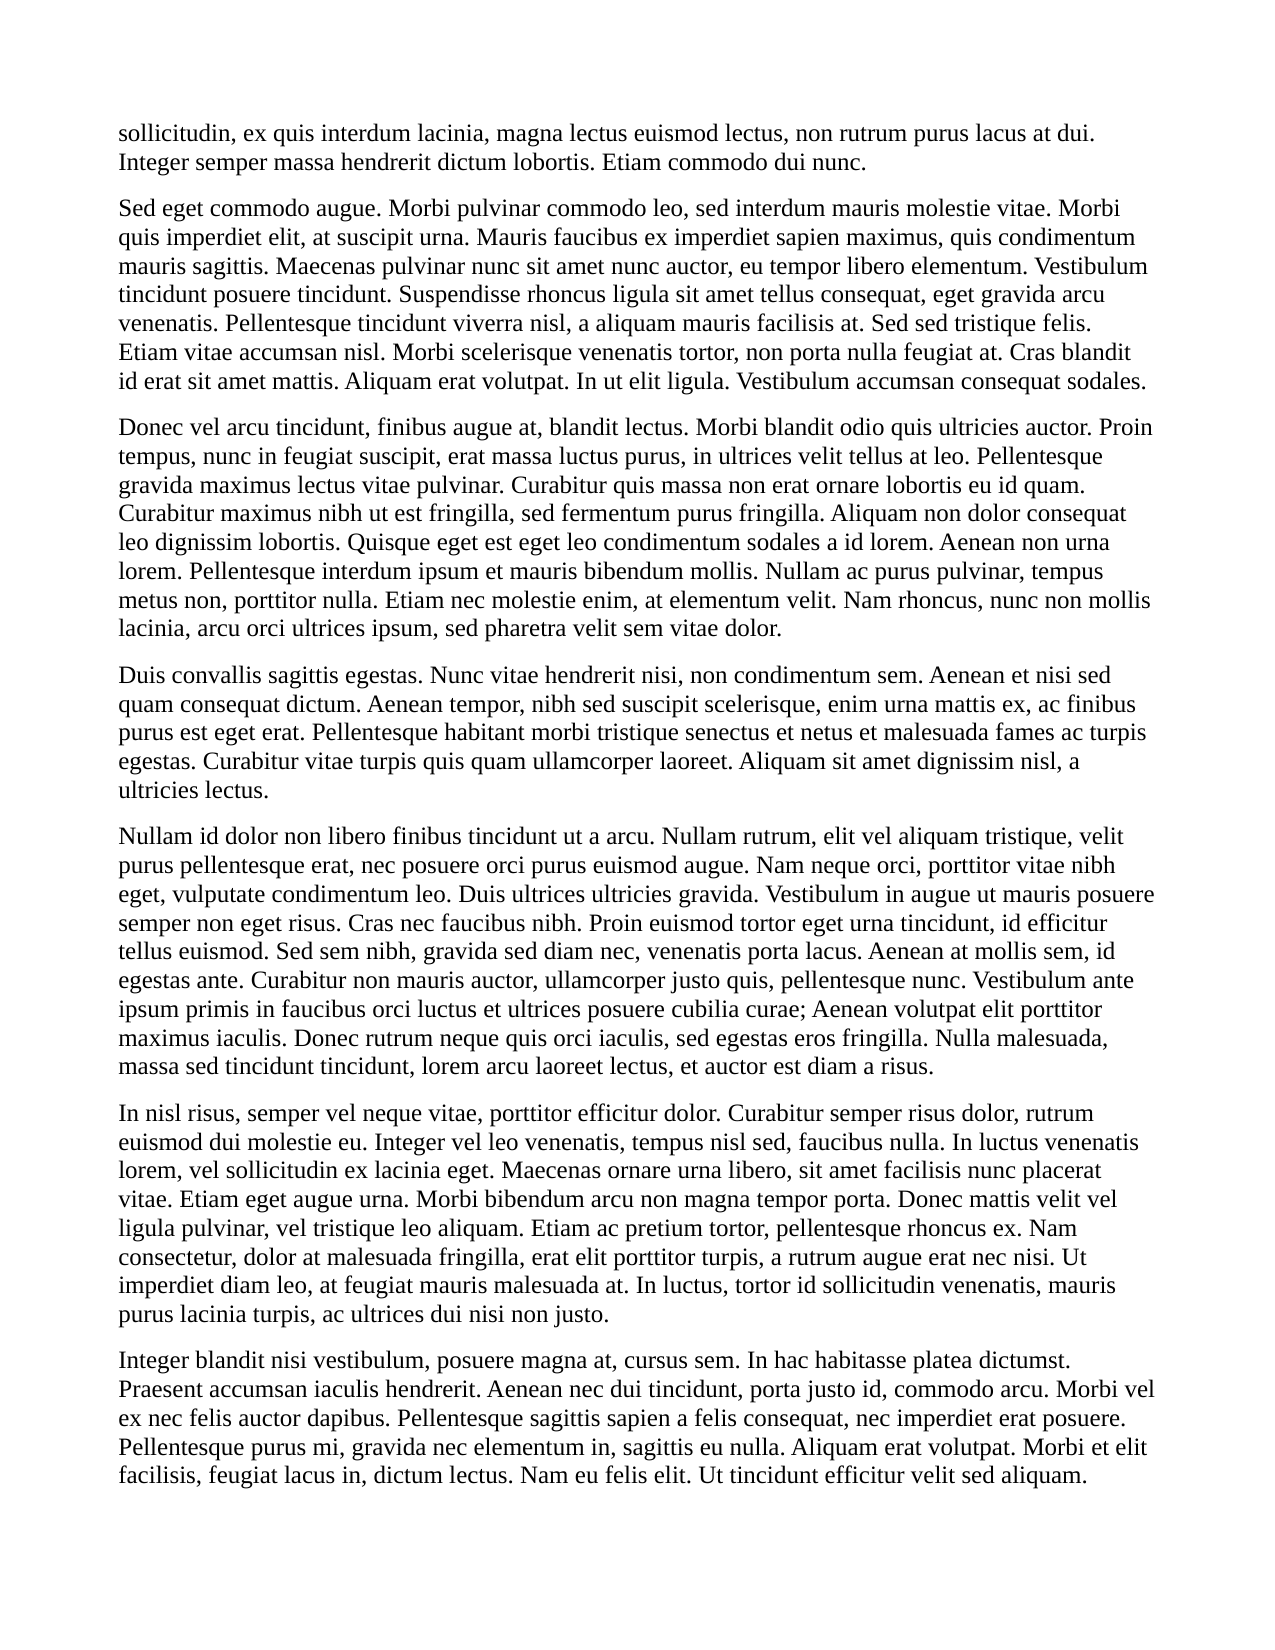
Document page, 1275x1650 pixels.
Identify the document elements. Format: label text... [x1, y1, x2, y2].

text In nisl risus, semper vel neque vitae, porttitor efficitur dolor. Curabitur semper risus dolor, rutrum euismod dui molestie eu. Integer vel leo venenatis, tempus nisl sed, faucibus nulla. In luctus venenatis lorem, vel sollicitudin ex lacinia eget. Maecenas ornare urna libero, sit amet facilisis nunc placerat vitae. Etiam eget augue urna. Morbi bibendum arcu non magna tempor porta. Donec mattis velit vel ligula pulvinar, vel tristique leo aliquam. Etiam ac pretium tortor, pellentesque rhoncus ex. Nam consectetur, dolor at malesuada fringilla, erat elit porttitor turpis, a rutrum augue erat nec nisi. Ut imperdiet diam leo, at feugiat mauris malesuada at. In luctus, tortor id sollicitudin venenatis, mauris purus lacinia turpis, ac ultrices dui nisi non justo. [118, 1098, 1157, 1328]
text Sed eget commodo augue. Morbi pulvinar commodo leo, sed interdum mauris molestie vitae. Morbi quis imperdiet elit, at suscipit urna. Mauris faucibus ex imperdiet sapien maximus, quis condimentum mauris sagittis. Maecenas pulvinar nunc sit amet nunc auctor, eu tempor libero elementum. Vestibulum tincidunt posuere tincidunt. Suspendisse rhoncus ligula sit amet tellus consequat, eget gravida arcu venenatis. Pellentesque tincidunt viverra nisl, a aliquam mauris facilisis at. Sed sed tristique felis. Etiam vitae accumsan nisl. Morbi scelerisque venenatis tortor, non porta nulla feugiat at. Cras blandit id erat sit amet mattis. Aliquam erat volutpat. In ut elit ligula. Vestibulum accumsan consequat sodales. [118, 193, 1157, 394]
text sollicitudin, ex quis interdum lacinia, magna lectus euismod lectus, non rutrum purus lacus at dui. Integer semper massa hendrerit dictum lobortis. Etiam commodo dui nunc. [118, 118, 1157, 176]
text Donec vel arcu tincidunt, finibus augue at, blandit lectus. Morbi blandit odio quis ultricies auctor. Proin tempus, nunc in feugiat suscipit, erat massa luctus purus, in ultrices velit tellus at leo. Pellentesque gravida maximus lectus vitae pulvinar. Curabitur quis massa non erat ornare lobortis eu id quam. Curabitur maximus nibh ut est fringilla, sed fermentum purus fringilla. Aliquam non dolor consequat leo dignissim lobortis. Quisque eget est eget leo condimentum sodales a id lorem. Aenean non urna lorem. Pellentesque interdum ipsum et mauris bibendum mollis. Nullam ac purus pulvinar, tempus metus non, porttitor nulla. Etiam nec molestie enim, at elementum velit. Nam rhoncus, nunc non mollis lacinia, arcu orci ultrices ipsum, sed pharetra velit sem vitae dolor. [118, 412, 1157, 642]
text Duis convallis sagittis egestas. Nunc vitae hendrerit nisi, non condimentum sem. Aenean et nisi sed quam consequat dictum. Aenean tempor, nibh sed suscipit scelerisque, enim urna mattis ex, ac finibus purus est eget erat. Pellentesque habitant morbi tristique senectus et netus et malesuada fames ac turpis egestas. Curabitur vitae turpis quis quam ullamcorper laoreet. Aliquam sit amet dignissim nisl, a ultricies lectus. [118, 660, 1157, 804]
text Nullam id dolor non libero finibus tincidunt ut a arcu. Nullam rutrum, elit vel aliquam tristique, velit purus pellentesque erat, nec posuere orci purus euismod augue. Nam neque orci, porttitor vitae nibh eget, vulputate condimentum leo. Duis ultrices ultricies gravida. Vestibulum in augue ut mauris posuere semper non eget risus. Cras nec faucibus nibh. Proin euismod tortor eget urna tincidunt, id efficitur tellus euismod. Sed sem nibh, gravida sed diam nec, venenatis porta lacus. Aenean at mollis sem, id egestas ante. Curabitur non mauris auctor, ullamcorper justo quis, pellentesque nunc. Vestibulum ante ipsum primis in faucibus orci luctus et ultrices posuere cubilia curae; Aenean volutpat elit porttitor maximus iaculis. Donec rutrum neque quis orci iaculis, sed egestas eros fringilla. Nulla malesuada, massa sed tincidunt tincidunt, lorem arcu laoreet lectus, et auctor est diam a risus. [118, 821, 1157, 1080]
text Integer blandit nisi vestibulum, posuere magna at, cursus sem. In hac habitasse platea dictumst. Praesent accumsan iaculis hendrerit. Aenean nec dui tincidunt, porta justo id, commodo arcu. Morbi vel ex nec felis auctor dapibus. Pellentesque sagittis sapien a felis consequat, nec imperdiet erat posuere. Pellentesque purus mi, gravida nec elementum in, sagittis eu nulla. Aliquam erat volutpat. Morbi et elit facilisis, feugiat lacus in, dictum lectus. Nam eu felis elit. Ut tincidunt efficitur velit sed aliquam. [118, 1346, 1157, 1489]
